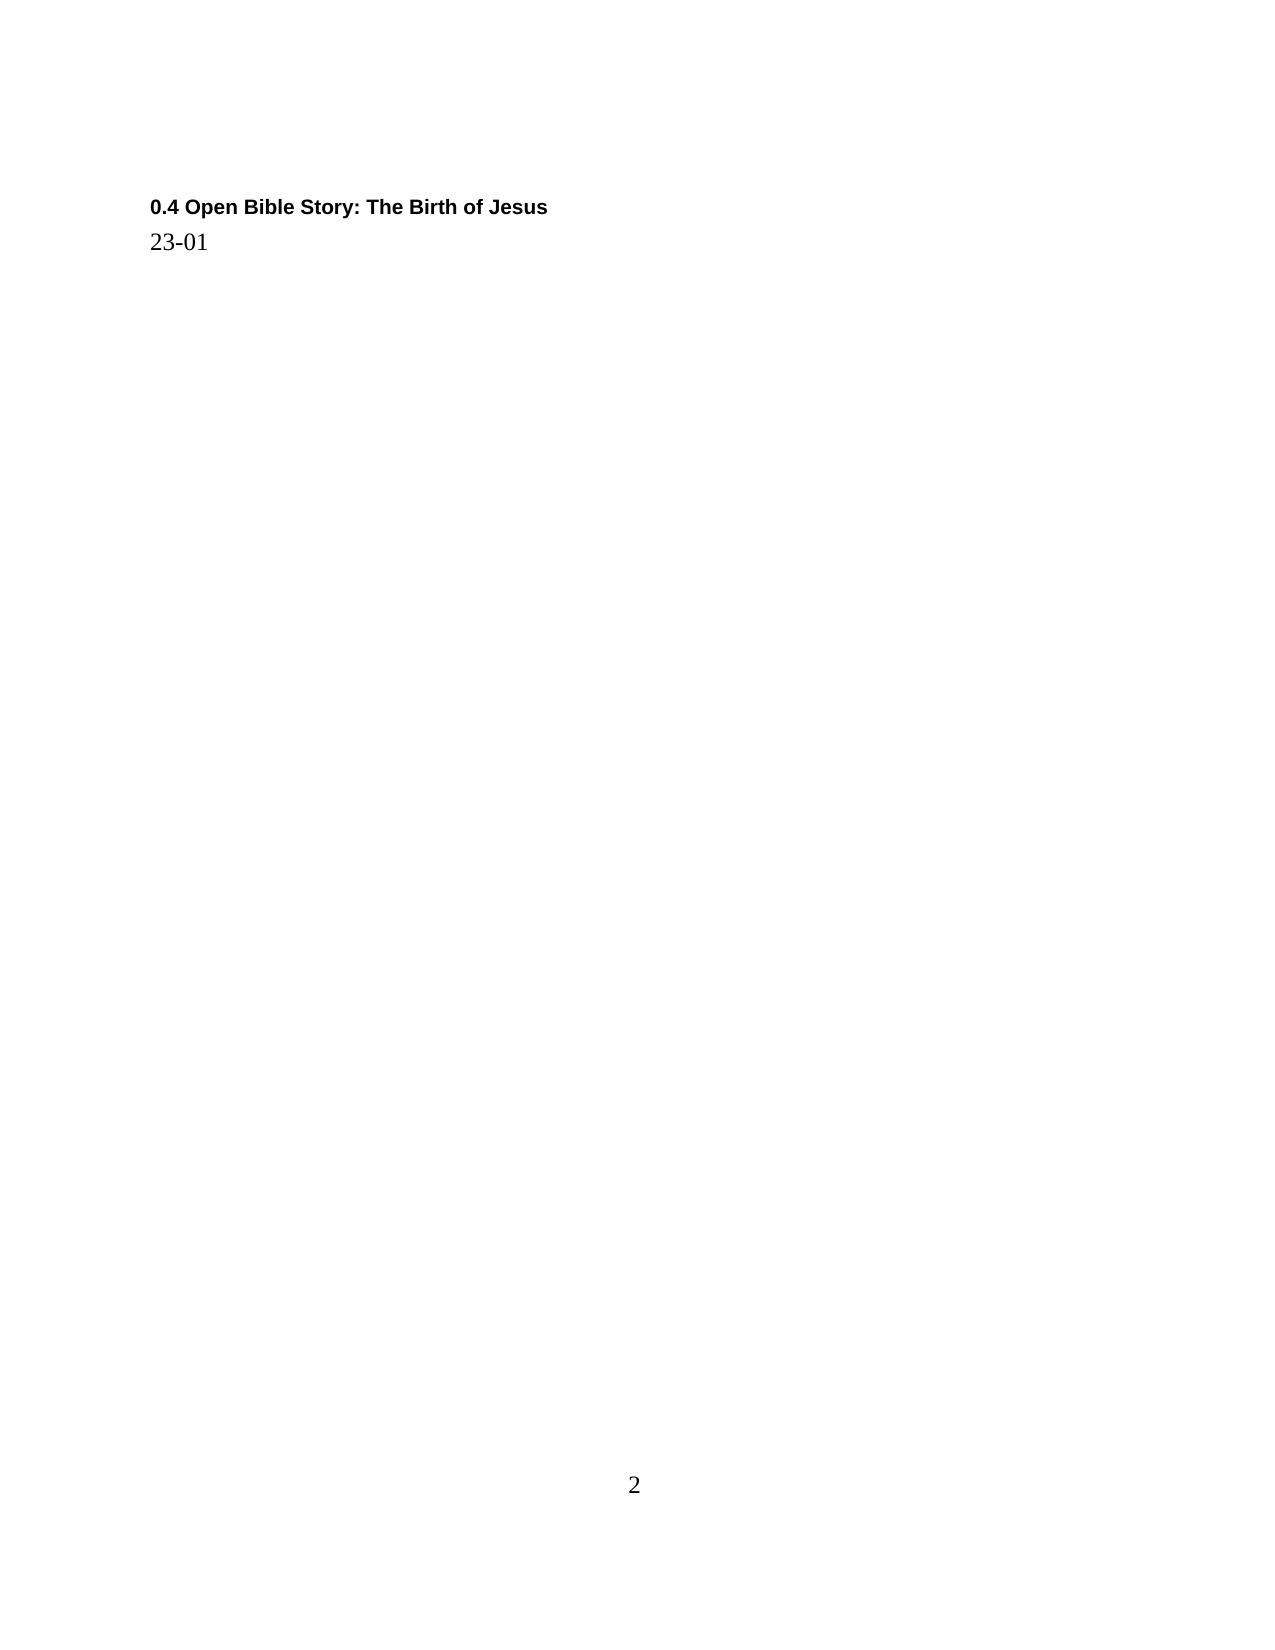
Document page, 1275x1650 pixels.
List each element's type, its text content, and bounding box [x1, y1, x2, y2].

subtitle 23-01 [150, 227, 1125, 255]
subtitle 0.4 Open Bible Story: The Birth of Jesus [150, 195, 1125, 219]
